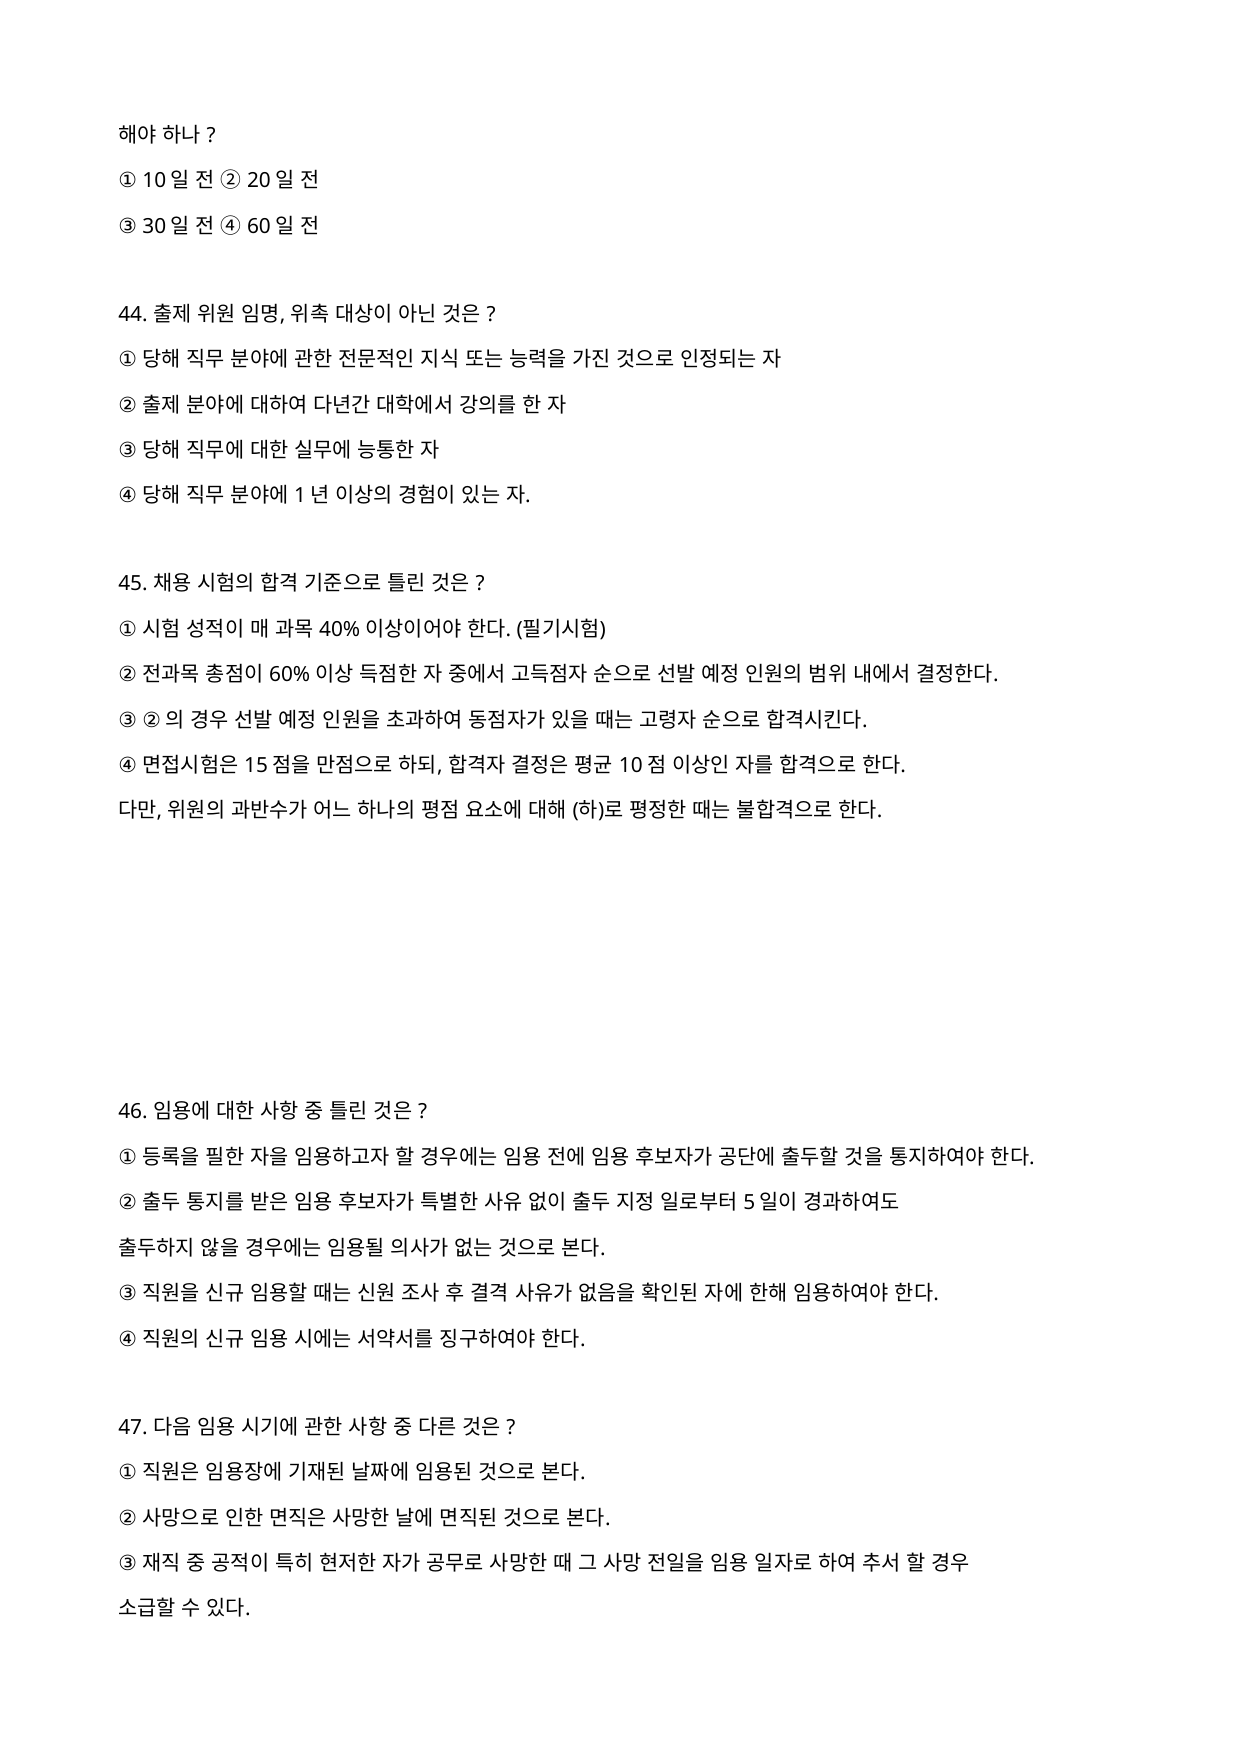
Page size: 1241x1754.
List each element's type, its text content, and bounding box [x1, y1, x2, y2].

text ③ ②의 경우 선발 예정 인원을 초과하여 동점자가 있을 때는 고령자 순으로 합격시킨다. [118, 703, 1122, 733]
text 47. 다음 임용 시기에 관한 사항 중 다른 것은 ? [118, 1410, 1122, 1440]
text ① 당해 직무 분야에 관한 전문적인 지식 또는 능력을 가진 것으로 인정되는 자 [118, 342, 1122, 373]
text 출두하지 않을 경우에는 임용될 의사가 없는 것으로 본다. [118, 1231, 1122, 1261]
text ② 출두 통지를 받은 임용 후보자가 특별한 사유 없이 출두 지정 일로부터 5일이 경과하여도 [118, 1186, 1122, 1216]
text 45. 채용 시험의 합격 기준으로 틀린 것은 ? [118, 567, 1122, 597]
text ③ 당해 직무에 대한 실무에 능통한 자 [118, 433, 1122, 463]
text ④ 당해 직무 분야에 1년 이상의 경험이 있는 자. [118, 479, 1122, 509]
text 다만, 위원의 과반수가 어느 하나의 평점 요소에 대해 (하)로 평정한 때는 불합격으로 한다. [118, 794, 1122, 824]
text ① 직원은 임용장에 기재된 날짜에 임용된 것으로 본다. [118, 1455, 1122, 1486]
text ④ 직원의 신규 임용 시에는 서약서를 징구하여야 한다. [118, 1322, 1122, 1352]
text 46. 임용에 대한 사항 중 틀린 것은 ? [118, 1095, 1122, 1125]
text ④ 면접시험은 15점을 만점으로 하되, 합격자 결정은 평균 10점 이상인 자를 합격으로 한다. [118, 748, 1122, 779]
text 44. 출제 위원 임명, 위촉 대상이 아닌 것은 ? [118, 297, 1122, 327]
text ③ 재직 중 공적이 특히 현저한 자가 공무로 사망한 때 그 사망 전일을 임용 일자로 하여 추서 할 경우 [118, 1546, 1122, 1576]
text ② 사망으로 인한 면직은 사망한 날에 면직된 것으로 본다. [118, 1501, 1122, 1531]
text 소급할 수 있다. [118, 1592, 1122, 1622]
text ③ 30일 전 ④ 60일 전 [118, 209, 1122, 239]
text ① 등록을 필한 자을 임용하고자 할 경우에는 임용 전에 임용 후보자가 공단에 출두할 것을 통지하여야 한다. [118, 1140, 1122, 1171]
text 해야 하나 ? [118, 118, 1122, 148]
text ② 전과목 총점이 60% 이상 득점한 자 중에서 고득점자 순으로 선발 예정 인원의 범위 내에서 결정한다. [118, 657, 1122, 688]
text ② 출제 분야에 대하여 다년간 대학에서 강의를 한 자 [118, 388, 1122, 418]
text ① 10일 전 ② 20일 전 [118, 163, 1122, 194]
text ③ 직원을 신규 임용할 때는 신원 조사 후 결격 사유가 없음을 확인된 자에 한해 임용하여야 한다. [118, 1276, 1122, 1307]
text ① 시험 성적이 매 과목 40% 이상이어야 한다. (필기시험) [118, 612, 1122, 642]
